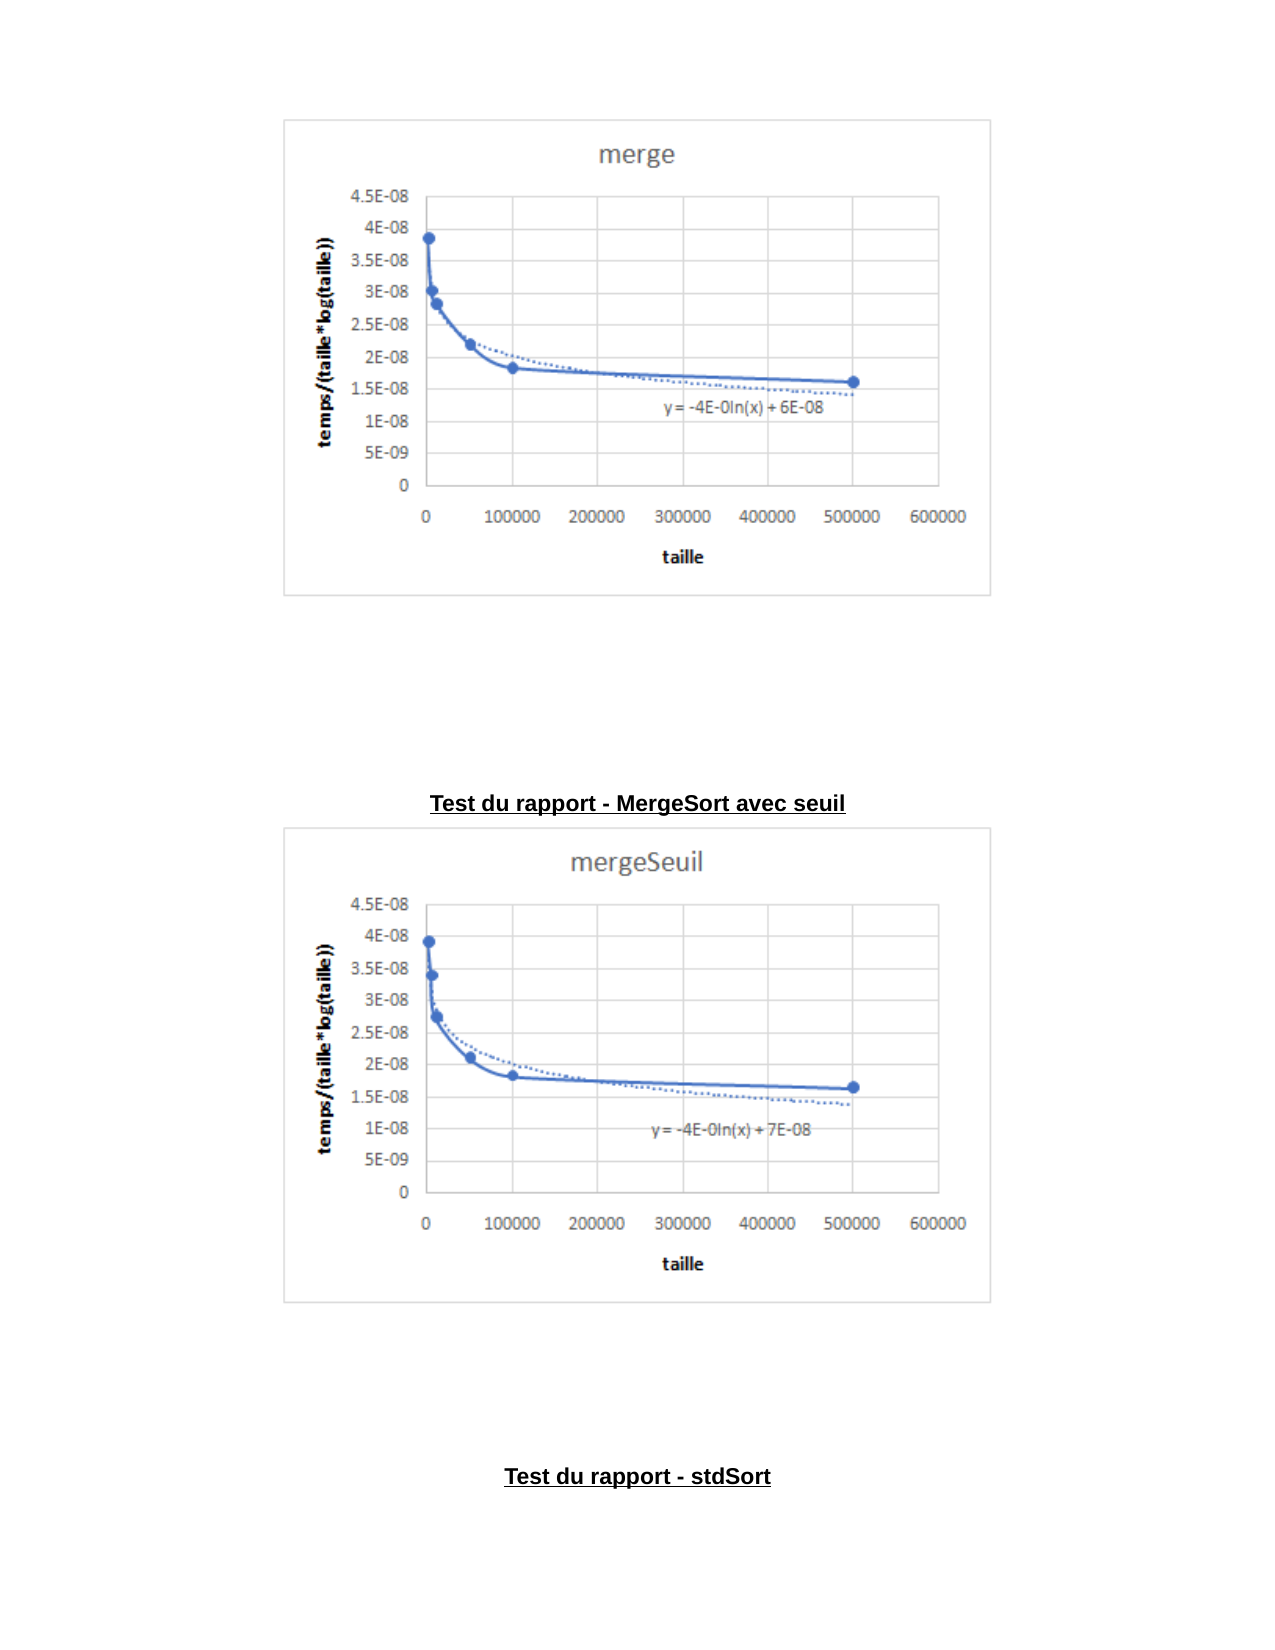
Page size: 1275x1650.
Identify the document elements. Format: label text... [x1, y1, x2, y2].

text Test du rapport - MergeSort avec seuil [118, 790, 1157, 817]
text Test du rapport - stdSort [118, 1463, 1157, 1489]
picture [282, 118, 993, 598]
picture [282, 826, 993, 1305]
